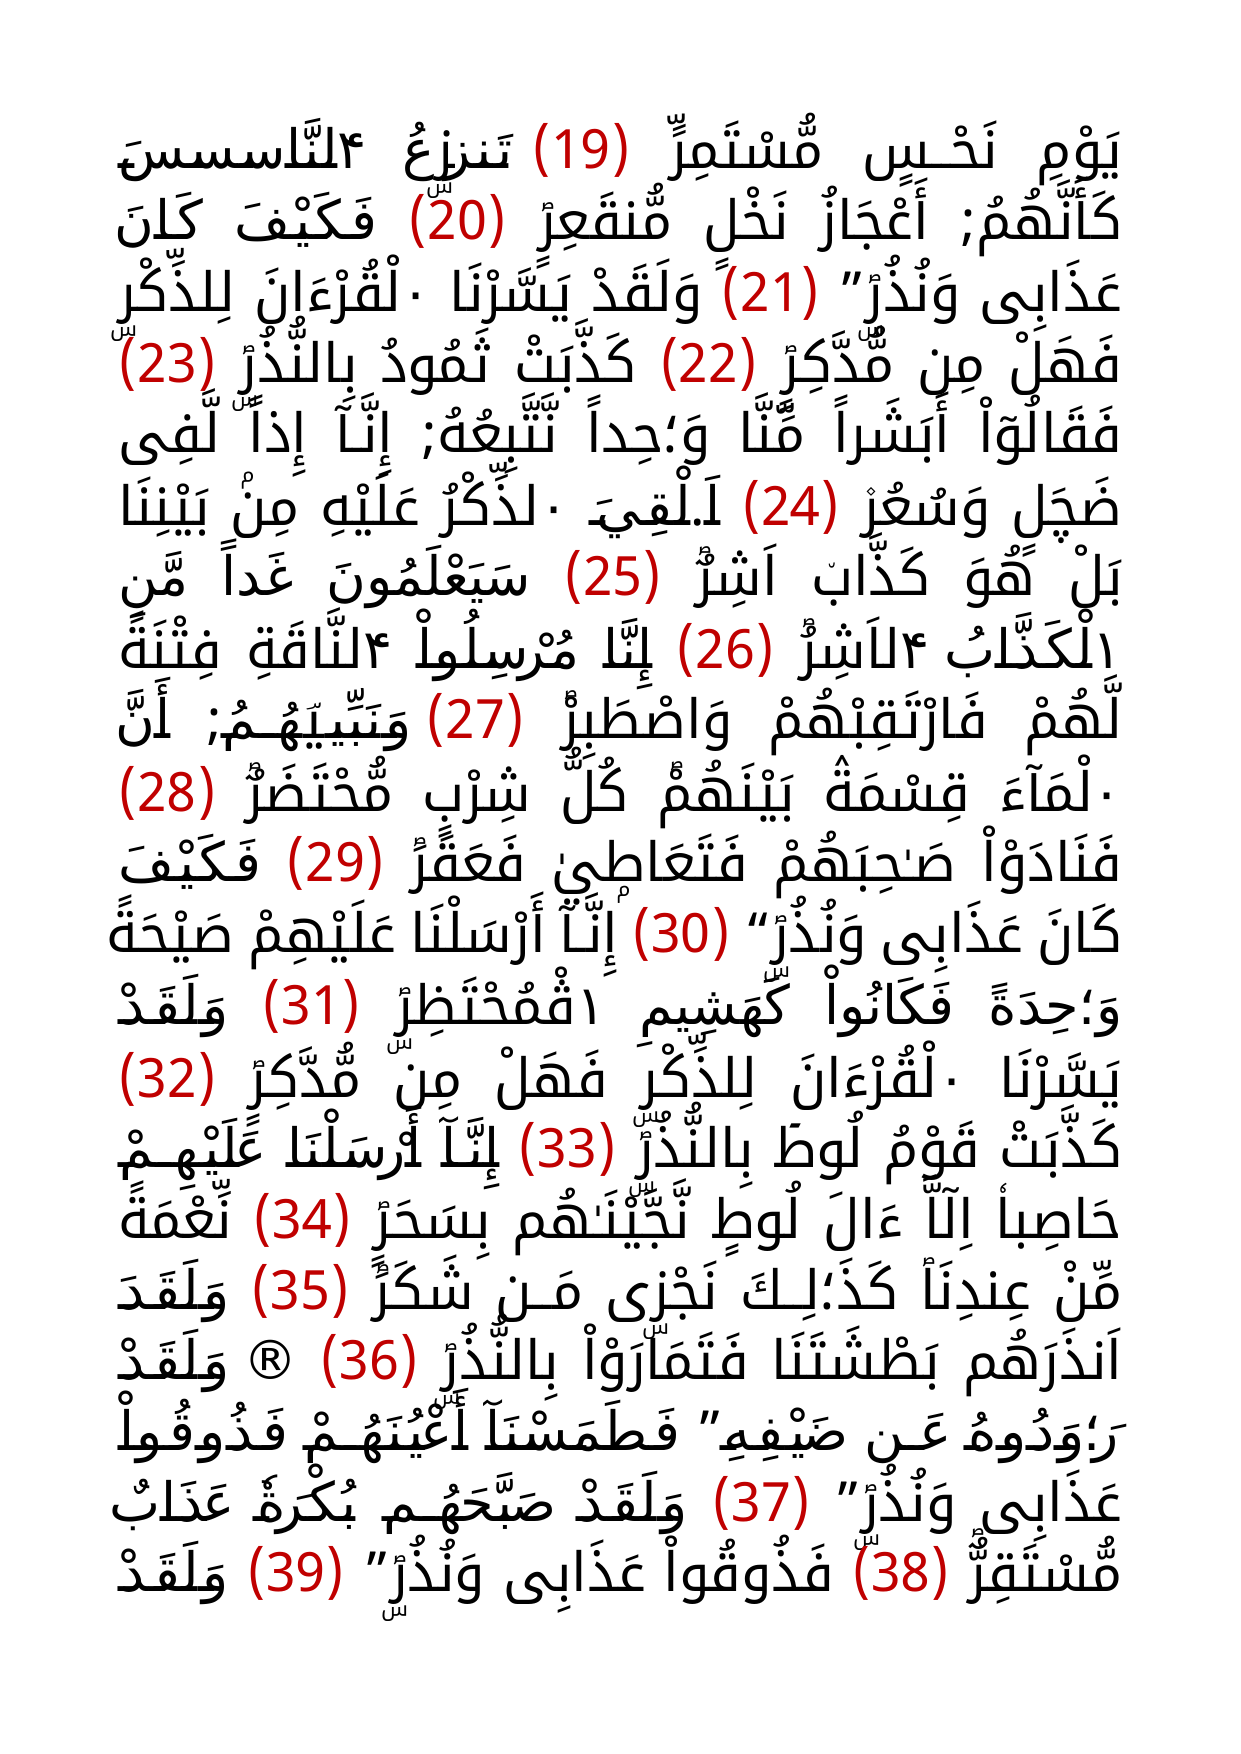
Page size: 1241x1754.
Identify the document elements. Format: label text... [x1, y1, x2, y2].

text بِسْمِ ۱للَّهِ ۱لرَّحْمَـٰنِ ۱لرَّحِيمِ èقْتَرَبَتِ ۱لسَّاعَةُ وَانشَــقَّ ۰لْقَمَرُؐ (1) وَإِنْ يَّرَوَاْ —ايَةً يُعْرۣضُواْ وَيَقُولُواْ سِحْـرٌ مُّسْتَمِرٌّؐ (2) وَكَذَّبُواْ وَاتَّبَعُوٓاْ أَهْوَآءَهُمْؐ وَكُلُّ أَمْرٍ مُّسْتَقِرٌّؐ (3) وَلَقَدْ جَآءَهُم مِّــنَ ۰لاَنۢبَآءِ مَا فِيهِ مُزْدَجَر٘ؐ (4) حِكْمَةٛ بَـٰلِغَةٌؐ فَمَا تُغْنِ ۱لنُّذُرُؐ (5) فَتَوَلَّ عَنْهُمْؐ يَوْمَ يَدْعُ ۴لدَّاعِ“ إِلَيٰ شَيْءٍ نُّكُر۫ (6) خُشَّعاٗ اَبْصَـٰرُهُمْ يَخْرُجُونَ مِــنَ ۰لاَجْدَاثِ كَأَنَّهُمْ جَرَادٌ مُّنتَشِرٌ (7) مُّهْطِعِينَ إِلَي ۰لدَّاعِؐ” يَقُولُ ۴لْكَـٰفِرُونَ هَـٰذَا يَوْم٘ عَسِرٌؐ (8) كَذَّبَتْ قَبْلَهُمْ قَوْمُ نُوحٍ فَكَذَّبُواْ عَبْدَنَا وَقَالُواْ مَجْنُونٌ وَازْدُجِرَؐ (9) © فَدَعَا رَبَّهُ; أَنِّى مَغْلُوبٌ فَانتَصِرْؐ (10) فَفَتَحْنَآ أَبْوَ؛بَ ۰لسَّمَآءِ بِمَآءٍ مُّنْهَمِرٍؐ (11) وَفَجَّرْنَا ۰لاَرْضضضَ عُيُوناً فَالْتَقَــي ۰لْمَآءُ عَلَــيٰٓ أَمْرٍ قَدْ قُدِرَؐ (12) وَحَمَلْنَـٰهُ عَلَــيٰ ذَاتِ أَلْوَ؛حٍ وَدُسُرٍؐ (13) تَجْرۣى بِأَعْيُنِنَا جَزَآءً لِّمَــن كَانَ كُفِرَؐ (14) وَلَقَد تَّرَكْنَـٰهَآ ءَايَةً فَهَلْ مِن مُّدَّكِرٍؐ (15) فَكَيْفَ كَانَ عَذَابِى وَنُذُرۣؐ” (16) وَلَقَدْ يَسَّرْنَا ۰لْقُرْءَانَ لِلذِّكْرۣ فَهَلْ مِن مُّدَّكِرٍؐ (17) كَذَّبَـتْ عَادٌ فَكَيْفَ كَانَ عَذَابِى وَنُذُرۣؐ“ (18) إِنَّـآ أَرْسَلْنَا عَلَيْهِمْ رۣيحاً صَرْصَراً فِى يَوْمِ نَحْــسٍ مُّسْتَمِرٍّ (19) تَنزۣعُ ۴لنَّاسسسَ كَأَنَّهُمُ; أَعْجَازُ نَخْلٍ مُّنقَعِرٍؐ (20) فَكَيْفَ كَانَ عَذَابِى وَنُذُرۣؐ” (21) وَلَقَدْ يَسَّرْنَا ۰لْقُرْءَانَ لِلذِّكْرۣ فَهَلْ مِن مُّدَّكِرٍؐ (22) كَذَّبَتْ ثَمُودُ بِالنُّذُرۣؐ (23) فَقَالُوٓاْ أَبَشَراً مِّنَّا وَ؛حِداً نَّتَّبِعُهُ; إِنَّـآ إِذاً لَّفِى ضَچَلٍ وَسُعُر۫ (24) اَ.لْقِيَ ۰لذِّكْرُ عَلَيْهِ مِنۢ بَيْنِنَا بَلْ هُوَ كَذَّاب٘ اَشِرٌؐ (25) سَيَعْلَمُونَ غَداً مَّنِ ۱لْكَذَّابُ ۴لاَشِرُؐ (26) إِنَّا مُرْسِلُواْ ۴لنَّاقَةِ فِتْنَةً لَّهُمْ فَارْتَقِبْهُمْ وَاصْطَبِرْؐ (27) وَنَبِّيؔهُمُ; أَنَّ ۰لْمَآءَ قِسْمَةٛ بَيْنَهُمْؐ كُلُّ شِرْبٍ مُّحْتَضَرٌؐ (28) فَنَادَوْاْ صَـٰحِبَهُمْ فَتَعَاطۭيٰ فَعَقَرَؐ (29) فَكَيْفَ كَانَ عَذَابِى وَنُذُرۣؐ“ (30) إِنَّـآ أَرْسَلْنَا عَلَيْهِمْ صَيْحَةً وَ؛حِدَةً فَكَانُواْ كَهَشِيمِ ۱ڤْمُحْتَظِرۣؐ (31) وَلَقَدْ يَسَّرْنَا ۰لْقُرْءَانَ لِلذِّكْرۣ فَهَلْ مِن مُّدَّكِرٍؐ (32) كَذَّبَتْ قَوْمُ لُوطٙ بِالنُّذُرۣؐ (33) إِنَّـآ أَرْسَلْنَا عَلَيْهِمْ حَاصِباٗ اِلٓاَّ ءَالَ لُوطٍ نَّجَّيْنَـٰهُم بِسَحَرٍؐ (34) نِّعْمَةً مِّنْ عِندِنَاؐ كَذَ؛لِــكَ نَجْزۣى مَــن شَكَرَؐ (35) وَلَقَدَ اَنذَرَهُم بَطْشَتَنَا فَتَمَارَوْاْ بِالنُّذُرۣؐ (36) ® وَلَقَدْ رَ؛وَدُوهُ عَــن ضَيْفِهِ” فَطَمَسْنَآ أَعْيُنَهُمْ فَذُوقُواْ عَذَابِى وَنُذُرۣؐ” (37) وَلَقَدْ صَبَّحَهُم بُكْرَةٗ عَذَابٌ مُّسْتَقِرٌّؐ (38) فَذُوقُواْ عَذَابِى وَنُذُرۣؐ” (39) وَلَقَدْ يَسَّرْنَا ۰لْقُرْءَانَ لِلذِّكْـرۣ فَهَلْ مِن مُّدَّكِرٍؐ (40) وَلَقَدْ جَآءَ .الَ فِرْعَوْنَ ۰لنُّذُرُؐ (41) كَذَّبُواْ بِـَٔايَـٰتِنَا كُلِّهَا فَأَخَذْنَـٰهُمُ; أَخْذَ عَزۣيزٍ مُّقْتَدِرٖؐ (42) اَكُفَّارُكُمْ خَيْرٌ مِّنُ ۷وْلَئِكُمُ; أَمْ لَكُم بَرَآءَةٌ فِى ۱لزُّبُرۣؐ (43) أَمْ يَقُولُونَ نَحْـنُ جَمِيعٌ مُّنتَصِرٌؐ (44) سَيُهْزَمُ ۴لْجَمْعُ وَيُوَلُّونَ ۰لدُّبُرَؐ (45) بَـلِ ۱لسَّاعَةُ مَوْعِدُهُمْؐ وَالسَّاعَةُ أَدْهۭيٰ وَأَمَرُّؐ (46) إِنَّ ۰ڤْمُجْرۣمِينَ فِى ضَچَلٍ وَسُعُرٍ (47) يَوْمَ يُسْحَبُونَ فِى ۱لنّۭارۣ عَلَيٰ وُجُوهِهِمْ ذُوقُواْ مَــسَّ سَقَرَؐ (48) إِنَّا كُــلَّ شَيْءٖ خَلَقْنَـٰهُ بِقَدَرٍؐ (49) وَمَآ أَمْرُنَآ إِلاَّ وَ؛حِدَةٌ كَڤَمْحٙ بِالْبَصَرۣؐ (50) وَلَقَدَ اَهْلَكْنَآ أَشْيَاعَكُمْ فَهَلْ مِن مُّدَّكِرٍؐ (51) وَكُلُّ شَيْءٍ فَعَلُوهُ فِى ۱لزُّبُرۣؐ (52) وَكُــلُّ صَغِيرٍ وَكَبِيرٍ مُّسْتَطَر٘ؐ (53) اِنَّ ۰لْمُتَّقِينَ فِى جَنَّـٰتٍ وَنَهَرٍ (54) فِى مَقْعَدِ صِدْقٖ عِندَ مَلِيــكٍ مُّقْتَدِر۫ (55) [118, 118, 1122, 1614]
